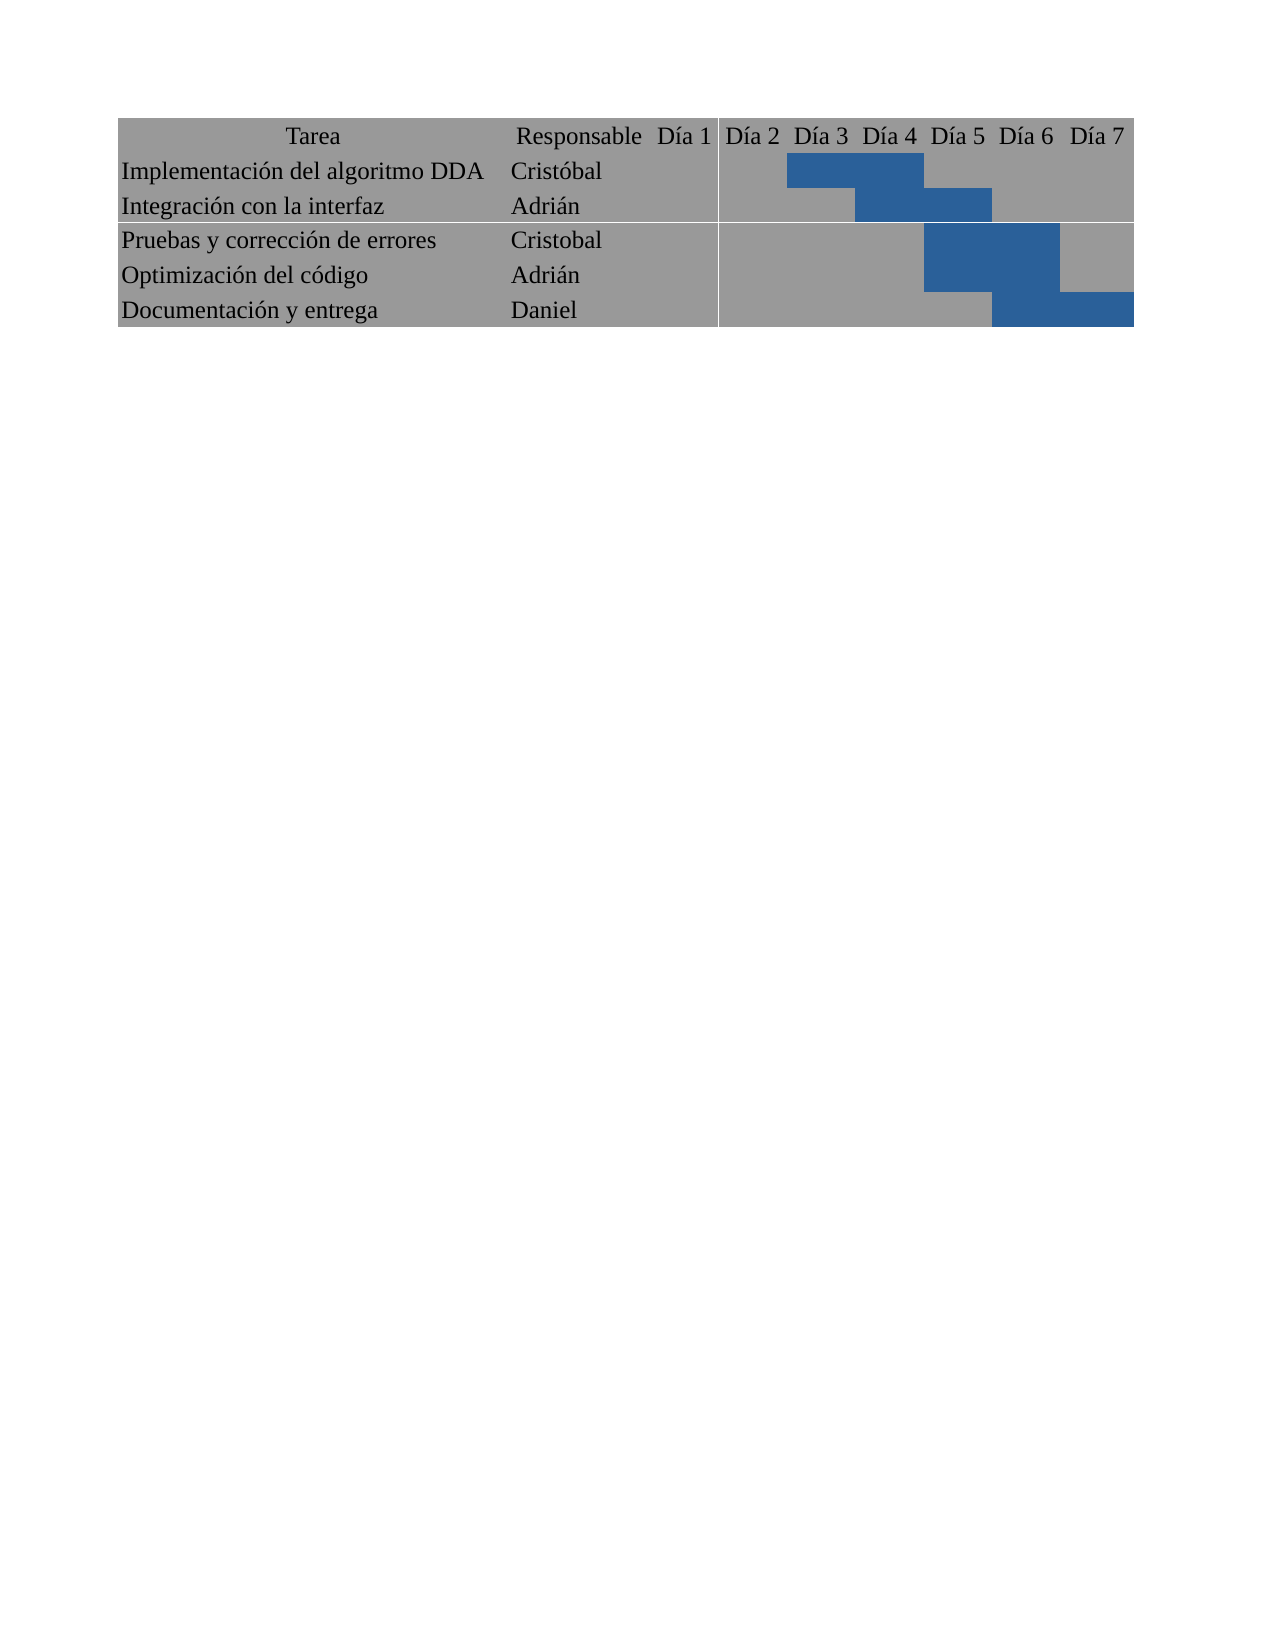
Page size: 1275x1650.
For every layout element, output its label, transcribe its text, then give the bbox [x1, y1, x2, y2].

table_cell [650, 257, 718, 292]
table_cell [855, 153, 924, 188]
table_cell [719, 188, 787, 222]
table_header Día 3 [787, 118, 855, 153]
table_cell [1060, 188, 1134, 222]
table_cell [924, 223, 992, 257]
table_cell [787, 188, 855, 222]
table_cell [855, 257, 924, 292]
table_cell [650, 223, 718, 257]
table_cell [855, 223, 924, 257]
table_cell Integración con la interfaz [118, 188, 508, 222]
table_header Día 1 [650, 118, 718, 153]
table_cell [1060, 223, 1134, 257]
table_cell [924, 257, 992, 292]
table_cell [992, 292, 1060, 327]
table_cell Adrián [508, 188, 650, 222]
table_cell [650, 153, 718, 188]
table_cell [1060, 292, 1134, 327]
table_cell [992, 223, 1060, 257]
table_cell Optimización del código [118, 257, 508, 292]
table_cell [650, 292, 718, 327]
table_cell Pruebas y corrección de errores [118, 223, 508, 257]
table_cell Implementación del algoritmo DDA [118, 153, 508, 188]
table_header Responsable [508, 118, 650, 153]
table_cell [992, 153, 1060, 188]
table_cell Cristóbal [508, 153, 650, 188]
table_cell [855, 292, 924, 327]
table_cell [787, 257, 855, 292]
table_cell [719, 153, 787, 188]
table_cell [1060, 257, 1134, 292]
table_cell [1060, 153, 1134, 188]
table_cell [992, 188, 1060, 222]
table_cell [719, 257, 787, 292]
table_cell [855, 188, 924, 222]
table_cell Adrián [508, 257, 650, 292]
table_header Día 2 [719, 118, 787, 153]
table_cell Daniel [508, 292, 650, 327]
table_cell [924, 292, 992, 327]
table_header Día 6 [992, 118, 1060, 153]
table_cell Cristobal [508, 223, 650, 257]
table_cell [787, 292, 855, 327]
table_cell [787, 153, 855, 188]
table_cell [992, 257, 1060, 292]
table_cell [719, 292, 787, 327]
table_cell [924, 153, 992, 188]
table_header Día 5 [924, 118, 992, 153]
table_header Tarea [118, 118, 508, 153]
table_header Día 4 [855, 118, 924, 153]
table_cell [787, 223, 855, 257]
table_cell [650, 188, 718, 222]
table_header Día 7 [1060, 118, 1134, 153]
table_cell [719, 223, 787, 257]
table_cell [924, 188, 992, 222]
table_cell Documentación y entrega [118, 292, 508, 327]
